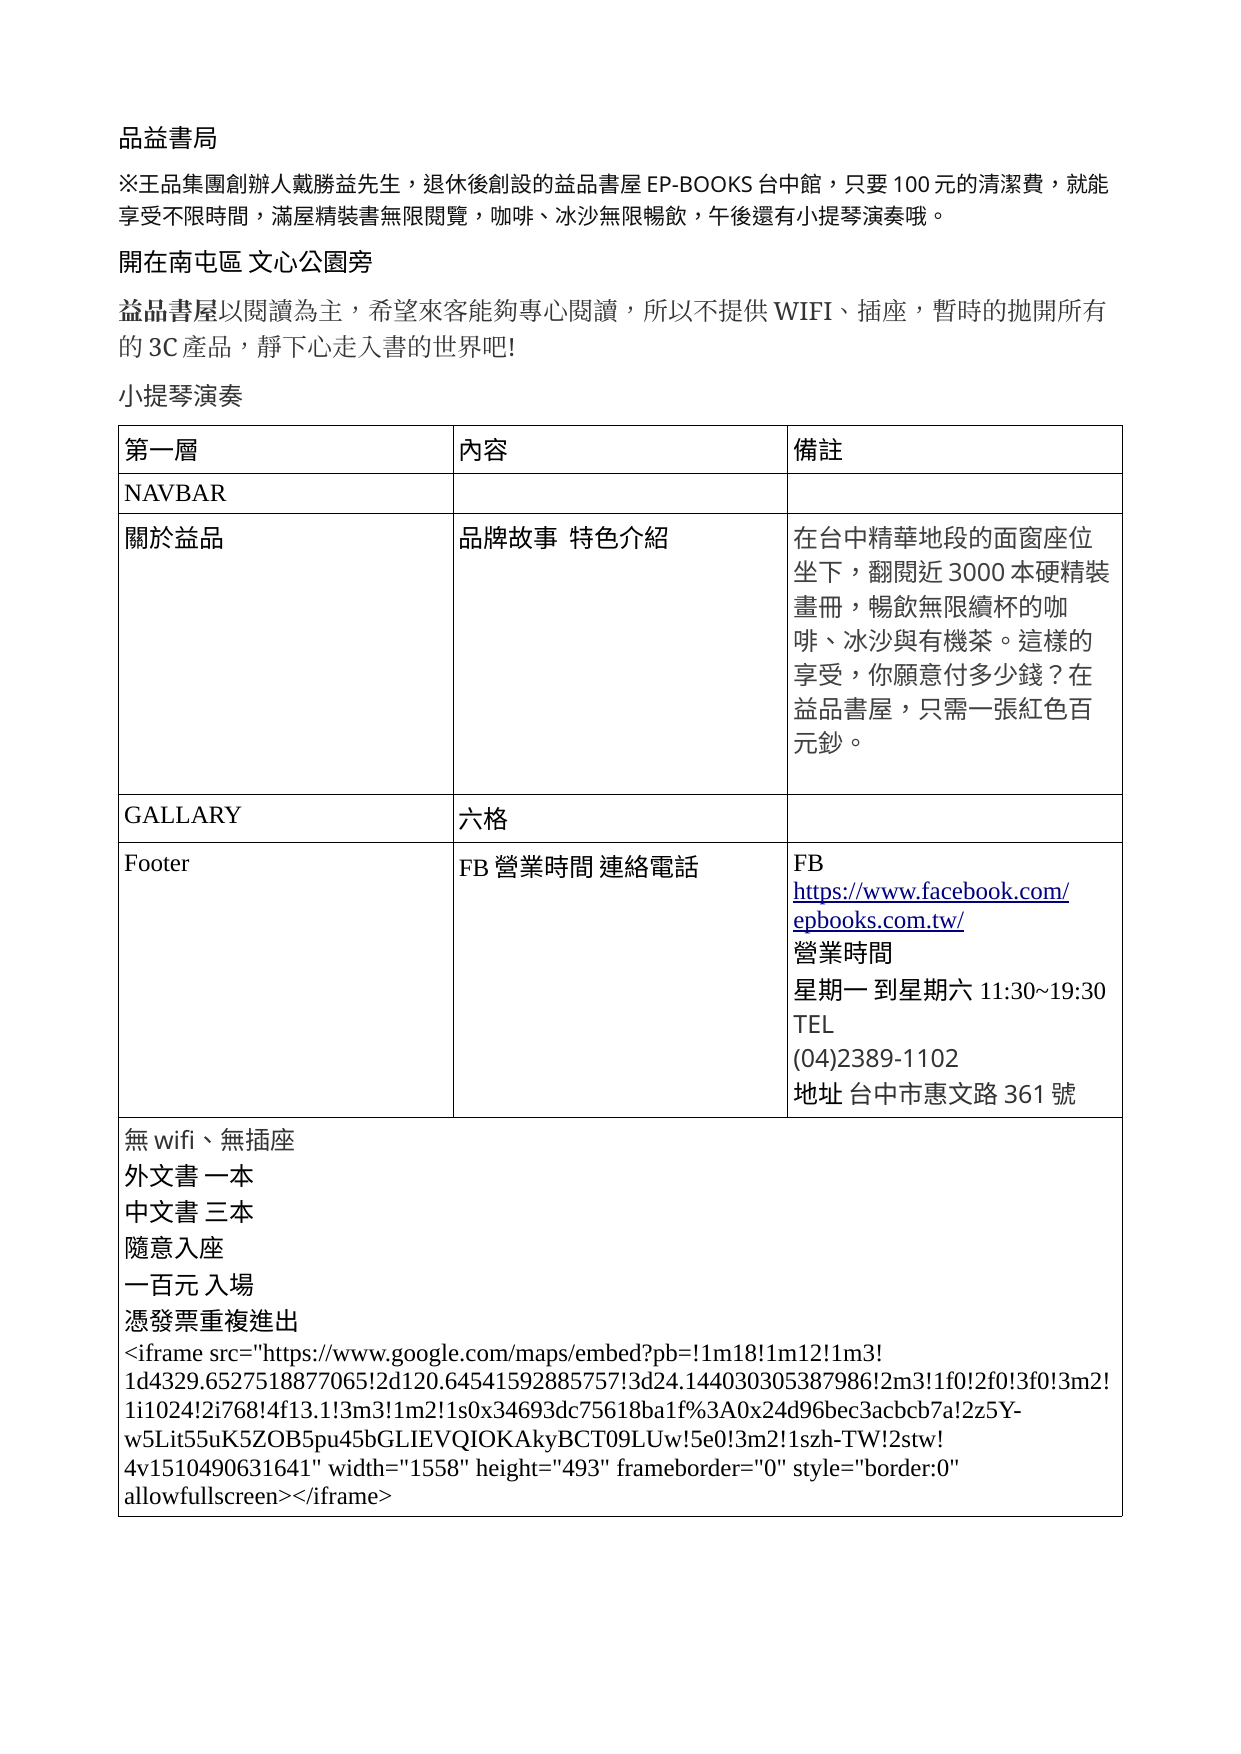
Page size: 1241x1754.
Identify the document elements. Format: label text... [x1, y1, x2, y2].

table_header FB https://www.facebook.com/epbooks.com.tw/ 營業時間 星期一 到星期六 11:30~19:30 TEL (04)2389-1102 地址 台中市惠文路361號 [788, 843, 1122, 1117]
table_cell 六格 [454, 795, 787, 842]
table_cell 在台中精華地段的面窗座位坐下，翻閱近3000本硬精裝畫冊，暢飲無限續杯的咖啡、冰沙與有機茶。這樣的享受，你願意付多少錢？在益品書屋，只需一張紅色百元鈔。 [788, 514, 1122, 794]
table_cell [788, 474, 1122, 513]
table_header FB營業時間 連絡電話 [454, 843, 787, 1117]
table_header 第一層 [119, 426, 453, 473]
text 開在南屯區 文心公園旁 [118, 243, 1122, 279]
table_header 內容 [454, 426, 787, 473]
table_cell [788, 795, 1122, 842]
text 品益書局 [118, 118, 1122, 154]
table_header 備註 [788, 426, 1122, 473]
text 益品書屋以閱讀為主，希望來客能夠專心閱讀，所以不提供WIFI、插座，暫時的拋開所有的3C產品，靜下心走入書的世界吧! [118, 292, 1122, 364]
table_cell [454, 474, 787, 513]
text 小提琴演奏 [118, 376, 1122, 412]
table_cell NAVBAR [119, 474, 453, 513]
table_cell 無wifi、無插座 外文書 一本 中文書 三本 隨意入座 一百元 入場 憑發票重複進出 <iframe src="https://www.google.com/maps/embed?pb=!1m18!1m12!1m3!1d4329.6527518877065!2d120.64541592885757!3d24.144030305387986!2m3!1f0!2f0!3f0!3m2!1i1024!2i768!4f13.1!3m3!1m2!1s0x34693dc75618ba1f%3A0x24d96bec3acbcb7a!2z5Y-w5Lit55uK5ZOB5pu45bGLIEVQIOKAkyBCT09LUw!5e0!3m2!1szh-TW!2stw!4v1510490631641" width="1558" height="493" frameborder="0" style="border:0" allowfullscreen></iframe> [119, 1118, 1122, 1516]
text ※王品集團創辦人戴勝益先生，退休後創設的益品書屋EP-BOOKS台中館，只要100元的清潔費，就能享受不限時間，滿屋精裝書無限閱覽，咖啡、冰沙無限暢飲，午後還有小提琴演奏哦。 [118, 167, 1122, 230]
table_cell 關於益品 [119, 514, 453, 794]
table_header Footer [119, 843, 453, 1117]
table_cell 品牌故事 特色介紹 [454, 514, 787, 794]
table_cell GALLARY [119, 795, 453, 842]
